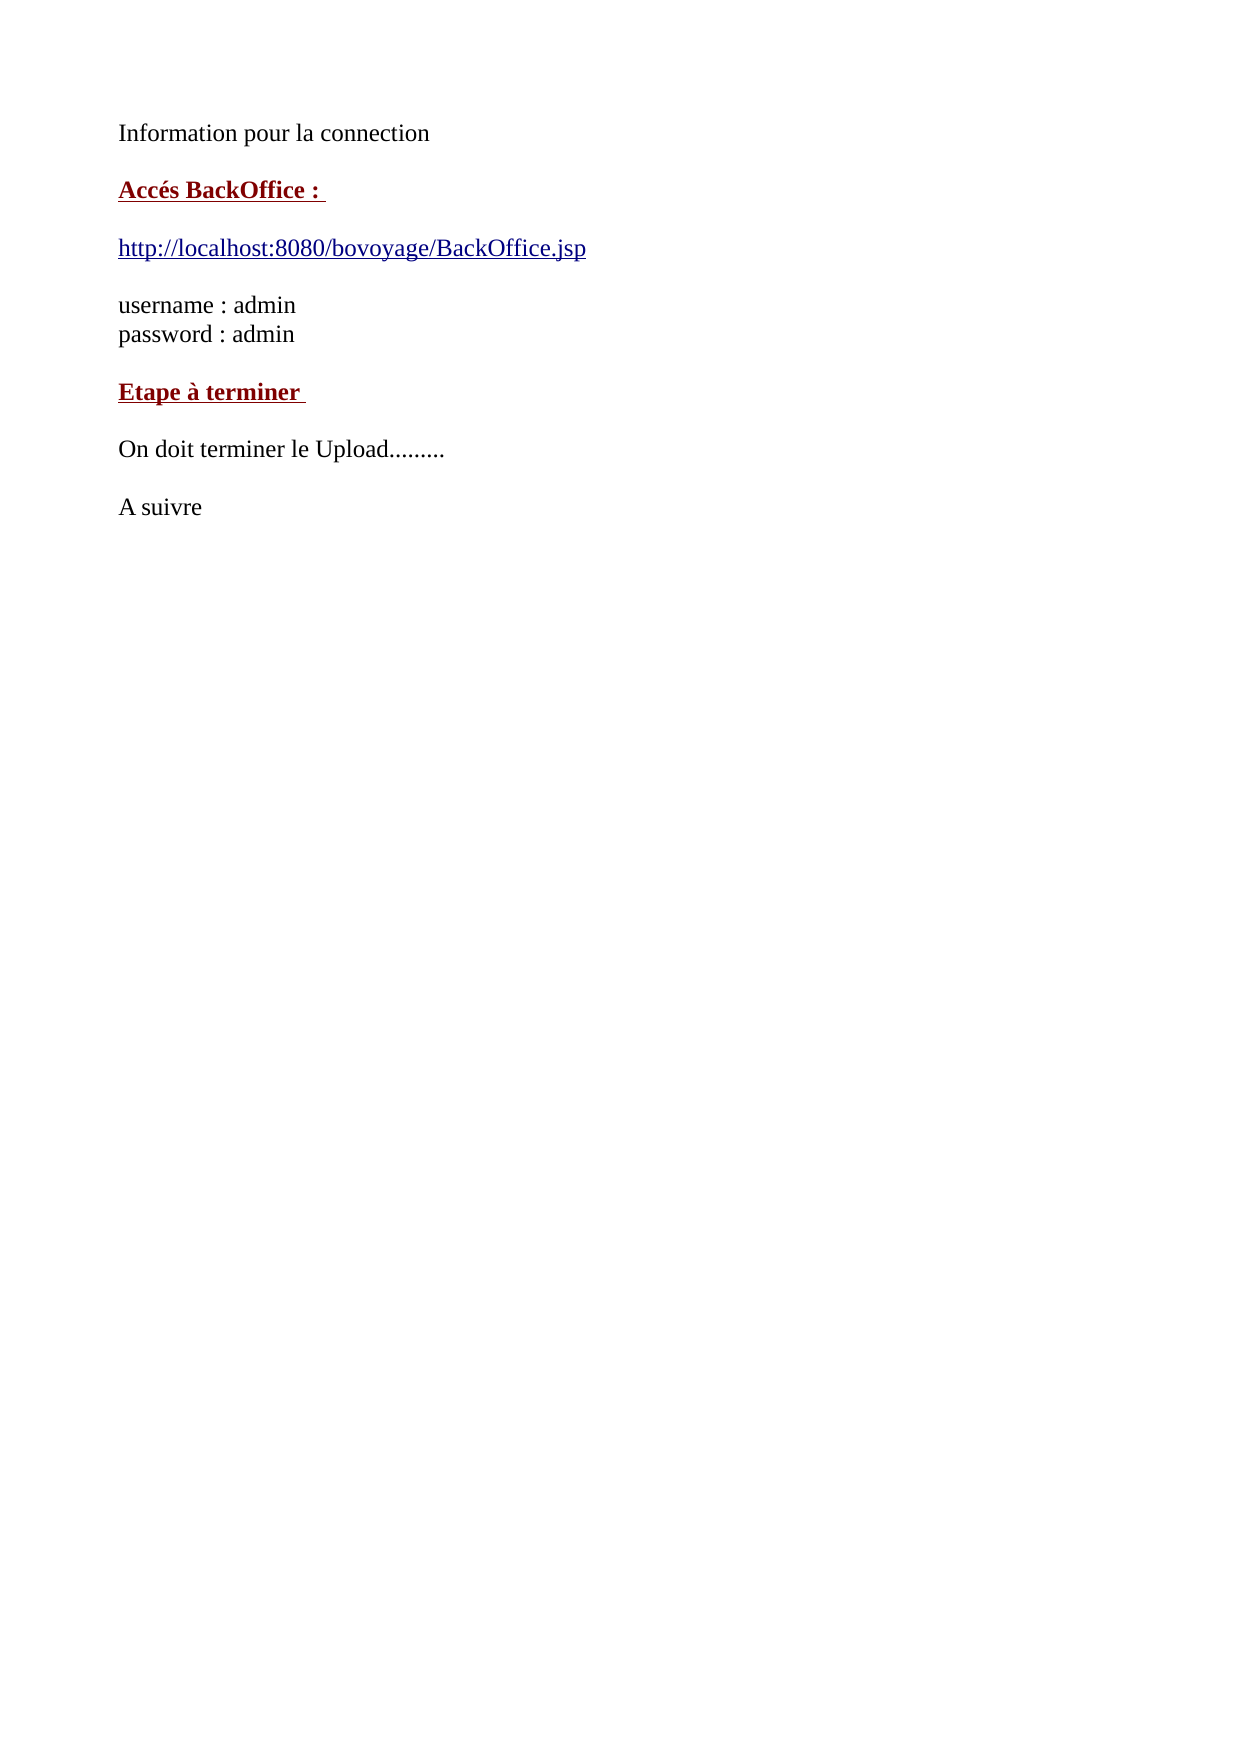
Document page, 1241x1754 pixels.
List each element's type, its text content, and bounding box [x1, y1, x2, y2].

text http://localhost:8080/bovoyage/BackOffice.jsp [118, 233, 1122, 262]
text Etape à terminer [118, 377, 1122, 406]
text Information pour la connection [118, 118, 1122, 147]
text Accés BackOffice : [118, 176, 1122, 204]
text password : admin [118, 319, 1122, 348]
text A suivre [118, 492, 1122, 521]
text On doit terminer le Upload......... [118, 434, 1122, 463]
text username : admin [118, 291, 1122, 319]
